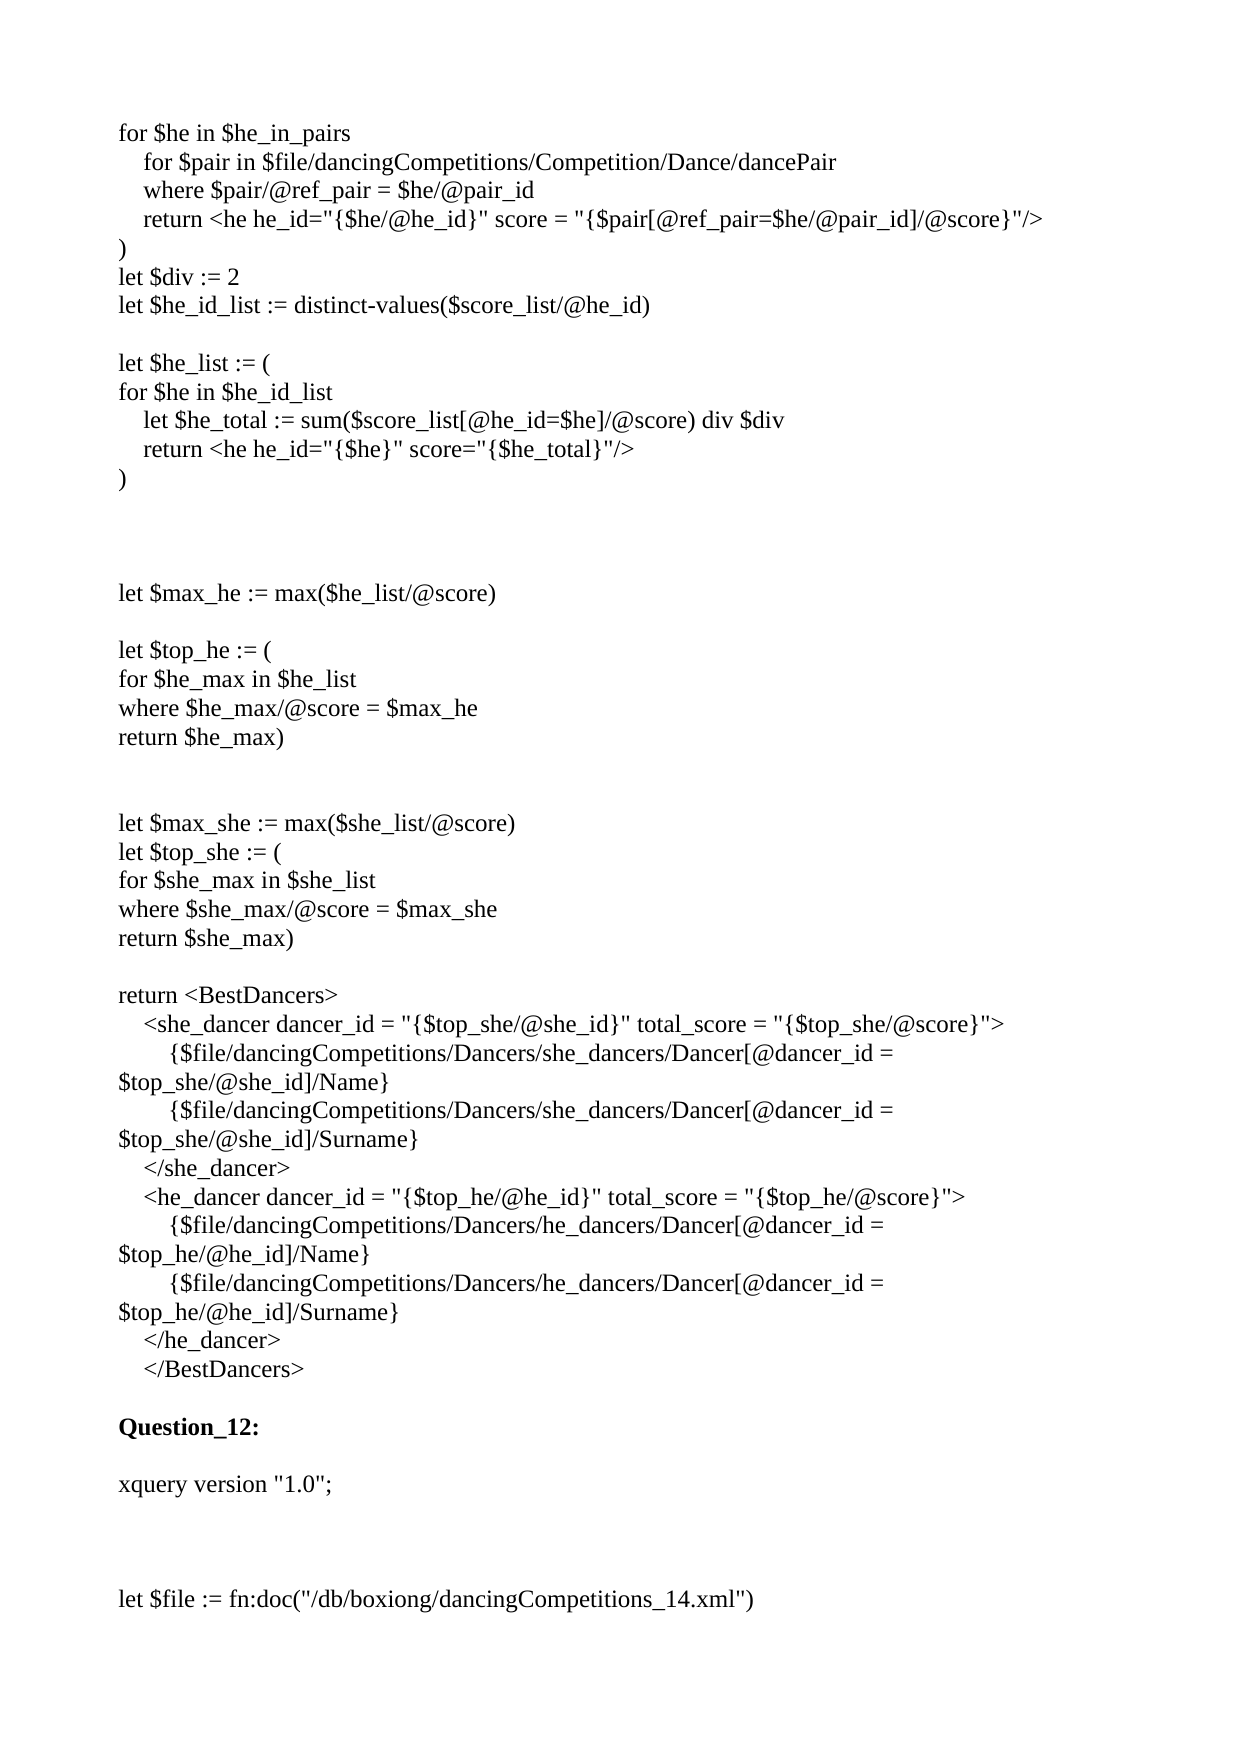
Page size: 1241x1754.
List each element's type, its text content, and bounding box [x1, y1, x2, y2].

text let $div := 2 [118, 262, 1122, 291]
text </he_dancer> [118, 1326, 1122, 1354]
text return $he_max) [118, 722, 1122, 751]
text for $she_max in $she_list [118, 866, 1122, 894]
text let $file := fn:doc("/db/boxiong/dancingCompetitions_14.xml") [118, 1584, 1122, 1613]
text ) [118, 233, 1122, 262]
text for $he_max in $he_list [118, 664, 1122, 693]
text <she_dancer dancer_id = "{$top_she/@she_id}" total_score = "{$top_she/@score}"> [118, 1009, 1122, 1038]
text return <BestDancers> [118, 981, 1122, 1009]
text Question_12: [118, 1412, 1122, 1441]
text {$file/dancingCompetitions/Dancers/she_dancers/Dancer[@dancer_id = $top_she/@she_id]/Name} [118, 1038, 1122, 1096]
text {$file/dancingCompetitions/Dancers/he_dancers/Dancer[@dancer_id = $top_he/@he_id]/Surname} [118, 1268, 1122, 1326]
text let $he_id_list := distinct-values($score_list/@he_id) [118, 291, 1122, 319]
text return <he he_id="{$he/@he_id}" score = "{$pair[@ref_pair=$he/@pair_id]/@score}"/> [118, 204, 1122, 233]
text for $he in $he_in_pairs [118, 118, 1122, 147]
text <he_dancer dancer_id = "{$top_he/@he_id}" total_score = "{$top_he/@score}"> [118, 1182, 1122, 1211]
text let $he_total := sum($score_list[@he_id=$he]/@score) div $div [118, 406, 1122, 434]
text {$file/dancingCompetitions/Dancers/she_dancers/Dancer[@dancer_id = $top_she/@she_id]/Surname} [118, 1096, 1122, 1153]
text ) [118, 463, 1122, 492]
text where $she_max/@score = $max_she [118, 894, 1122, 923]
text let $top_she := ( [118, 837, 1122, 866]
text {$file/dancingCompetitions/Dancers/he_dancers/Dancer[@dancer_id = $top_he/@he_id]/Name} [118, 1211, 1122, 1268]
text let $max_she := max($she_list/@score) [118, 808, 1122, 837]
text where $pair/@ref_pair = $he/@pair_id [118, 176, 1122, 204]
text </BestDancers> [118, 1354, 1122, 1383]
text for $pair in $file/dancingCompetitions/Competition/Dance/dancePair [118, 147, 1122, 176]
text let $top_he := ( [118, 636, 1122, 664]
text let $max_he := max($he_list/@score) [118, 578, 1122, 607]
text xquery version "1.0"; [118, 1469, 1122, 1498]
text for $he in $he_id_list [118, 377, 1122, 406]
text let $he_list := ( [118, 348, 1122, 377]
text return <he he_id="{$he}" score="{$he_total}"/> [118, 434, 1122, 463]
text return $she_max) [118, 923, 1122, 952]
text where $he_max/@score = $max_he [118, 693, 1122, 722]
text </she_dancer> [118, 1153, 1122, 1182]
